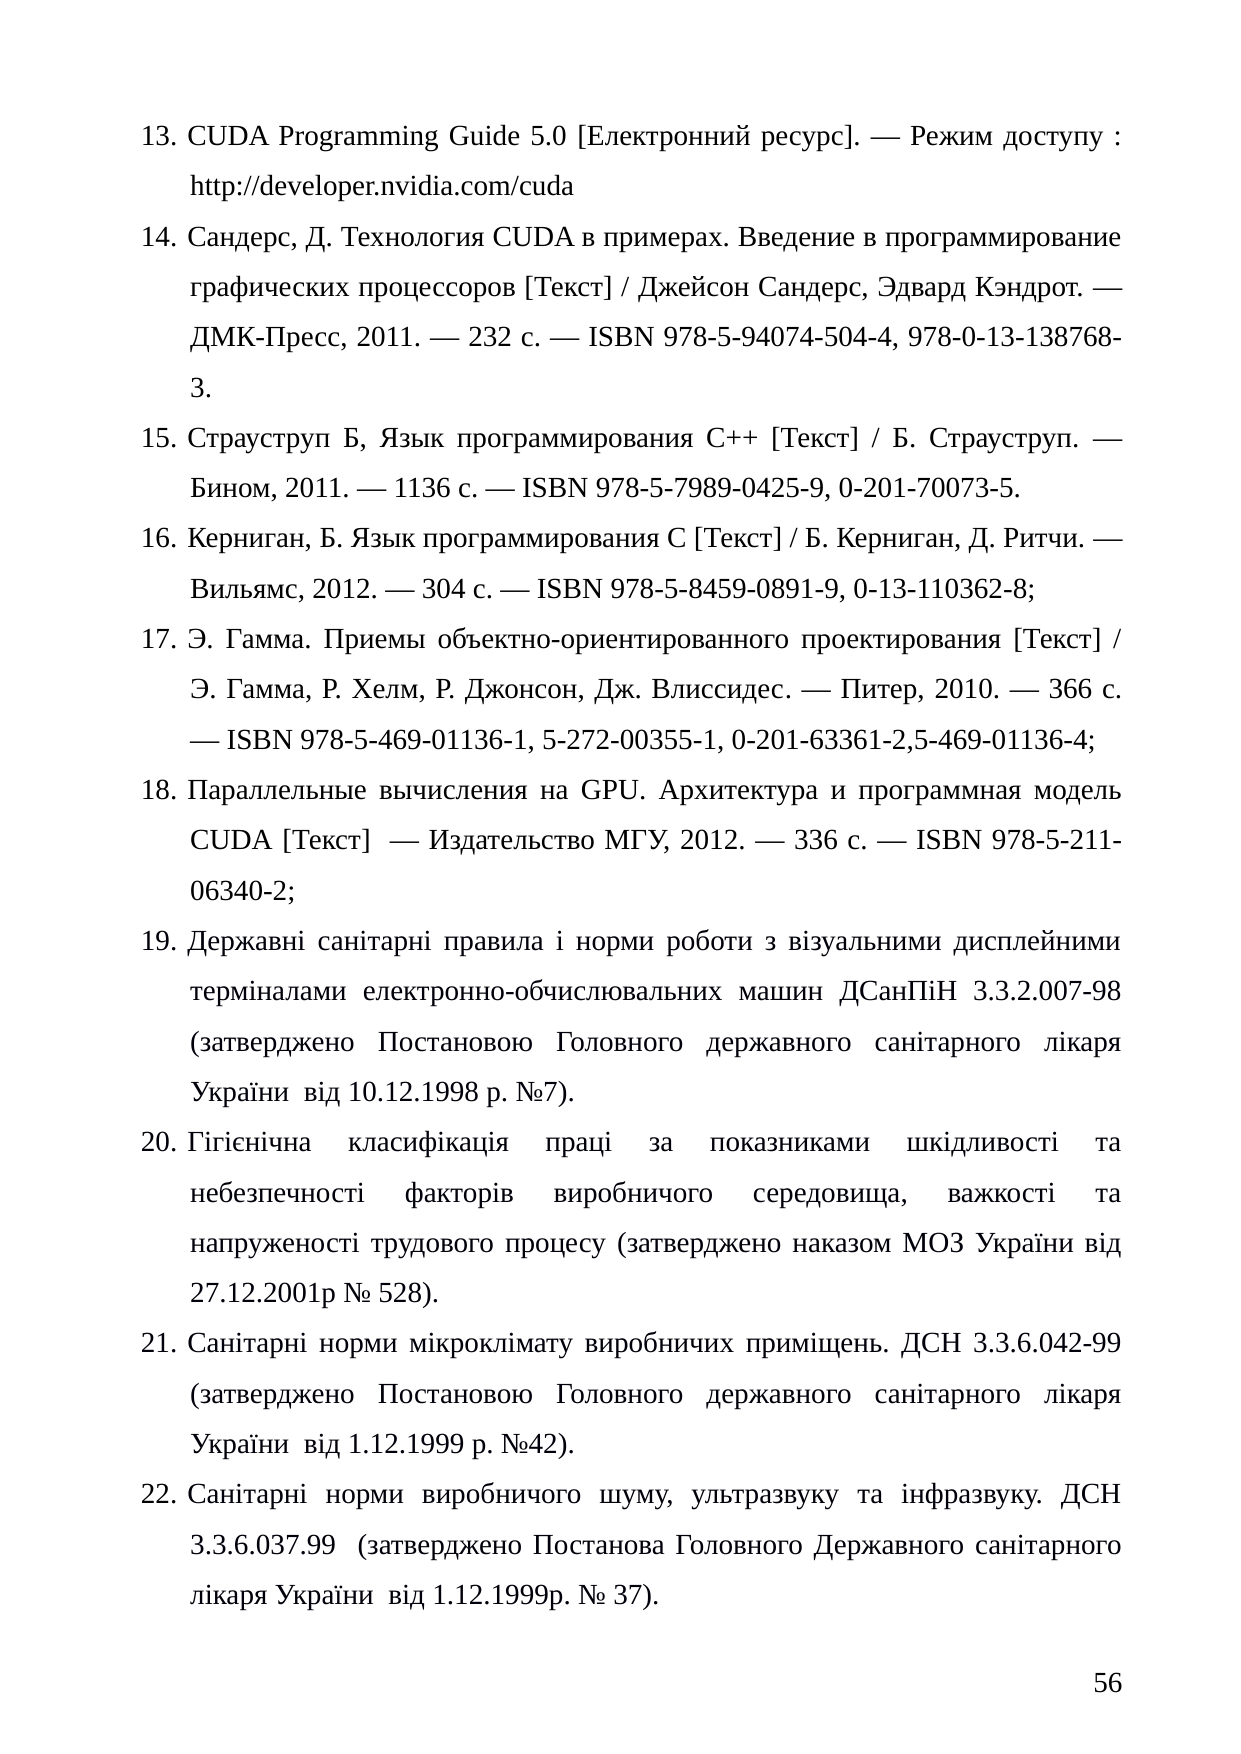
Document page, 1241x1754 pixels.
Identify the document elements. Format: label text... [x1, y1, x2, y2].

list Санiтарнi норми виробничого шуму, ультразвуку та iнфразвуку. ДСН 3.3.6.037.99 (затверджено Постанова Головного Державного санітарного лікаря України від 1.12.1999р. № 37). [177, 1477, 1122, 1611]
list Страуструп Б, Язык программирования С++ [Текст] / Б. Страуструп. — Бином, 2011. — 1136 с. — ISBN 978-5-7989-0425-9, 0-201-70073-5. [177, 420, 1122, 504]
list Э. Гамма. Приемы объектно-ориентированного проектирования [Текст] / Э. Гамма, Р. Хелм, Р. Джонсон, Дж. Влиссидес. — Питер, 2010. — 366 с. — ISBN 978-5-469-01136-1, 5-272-00355-1, 0-201-63361-2,5-469-01136-4; [177, 621, 1122, 755]
list Санiтарнi норми мiкроклiмату виробничих примiщень. ДСН 3.3.6.042-99 (затверджено Постановою Головного державного санітарного лікаря України від 1.12.1999 р. №42). [177, 1326, 1122, 1460]
list CUDA Programming Guide 5.0 [Електронний ресурс]. — Режим доступу : http://developer.nvidia.com/cuda [177, 118, 1122, 202]
list Параллельные вычисления на GPU. Архитектура и программная модель CUDA [Текст] — Издательство МГУ, 2012. — 336 с. — ISBN 978-5-211-06340-2; [177, 772, 1122, 906]
list Керниган, Б. Язык программирования С [Текст] / Б. Керниган, Д. Ритчи. — Вильямс, 2012. — 304 с. — ISBN 978-5-8459-0891-9, 0-13-110362-8; [177, 521, 1122, 604]
list Гігієнічна класифікація праці за показниками шкідливості та небезпечності факторів виробничого середовища, важкості та напруженості трудового процесу (затверджено наказом МОЗ України від 27.12.2001р № 528). [177, 1124, 1122, 1309]
list Сандерс, Д. Технология CUDA в примерах. Введение в программирование графических процессоров [Текст] / Джейсон Сандерс, Эдвард Кэндрот. — ДМК-Пресс, 2011. — 232 с. — ISBN 978-5-94074-504-4, 978-0-13-138768-3. [177, 219, 1122, 403]
list Державні санітарні правила і норми роботи з візуальними дисплейними терміналами електронно-обчислювальних машин ДСанПіН 3.3.2.007-98 (затверджено Постановою Головного державного санітарного лікаря України від 10.12.1998 р. №7). [177, 923, 1122, 1108]
